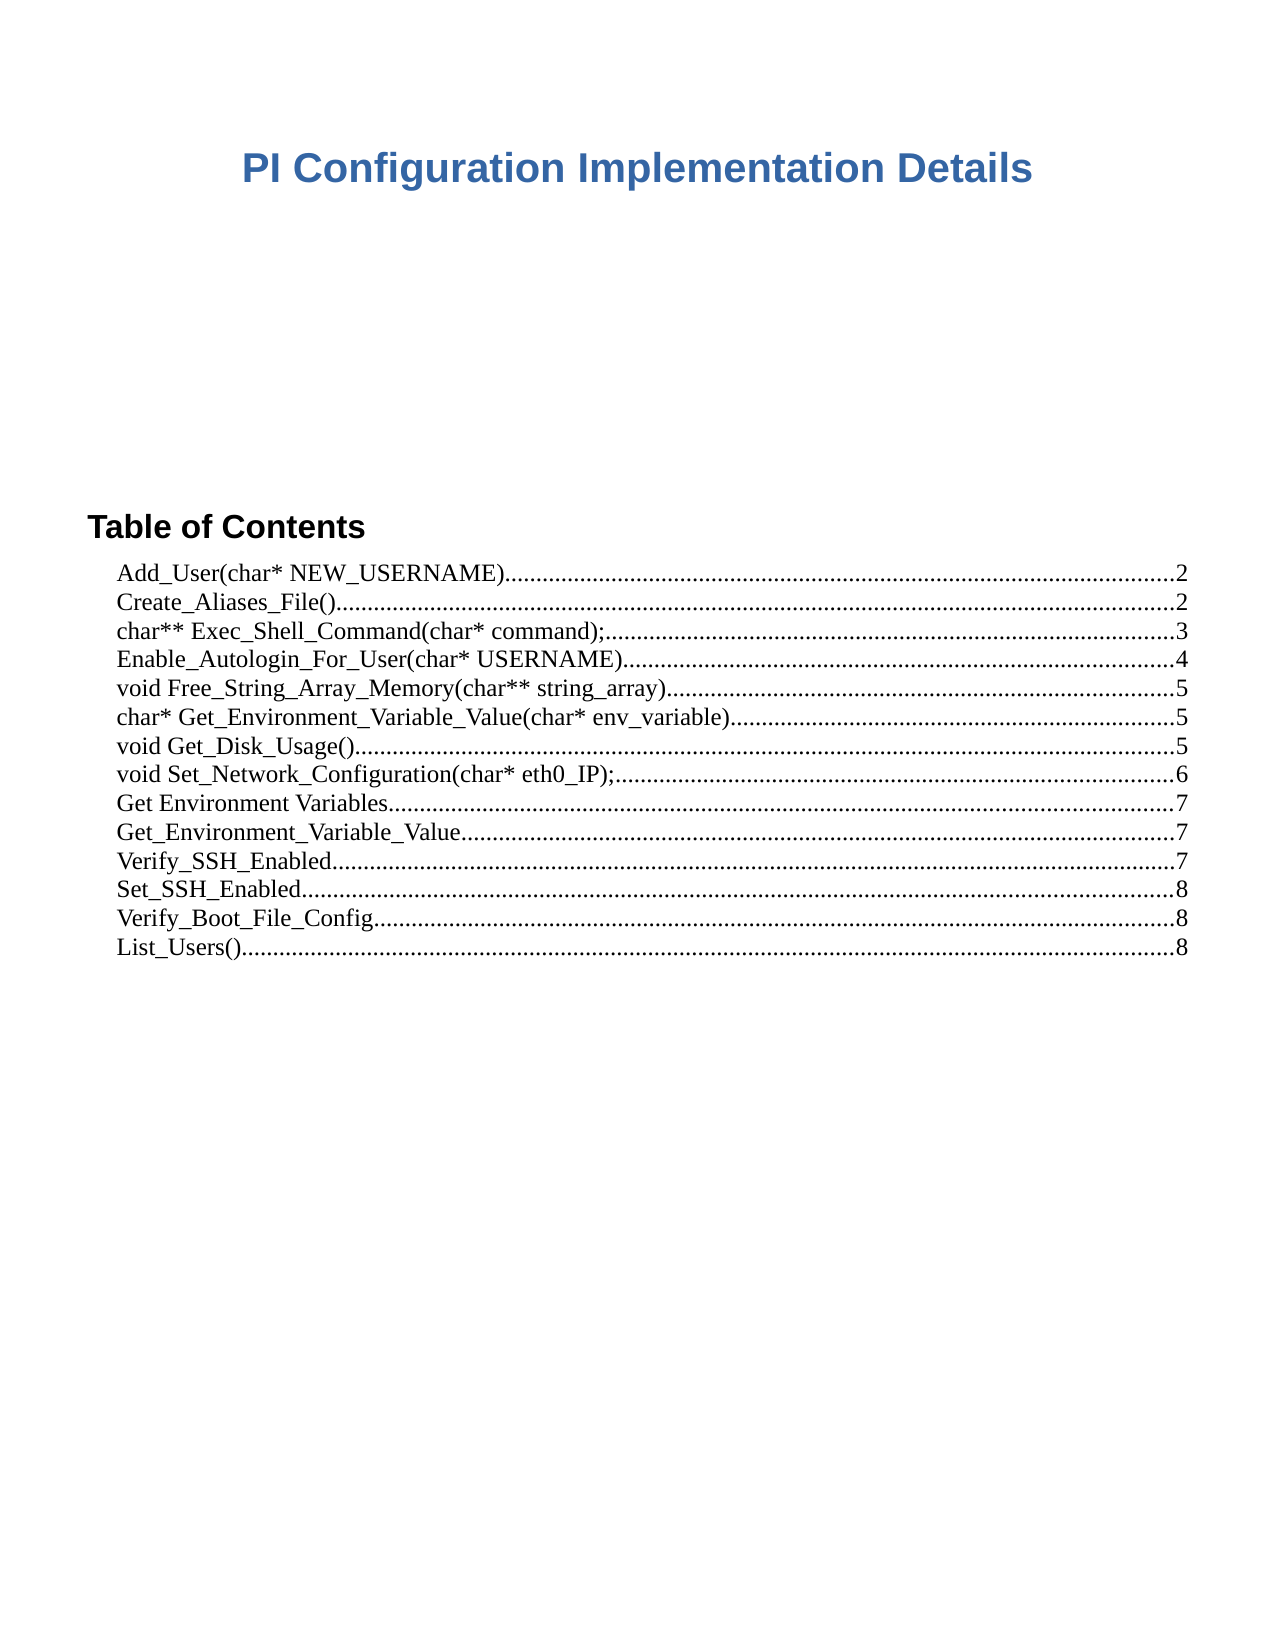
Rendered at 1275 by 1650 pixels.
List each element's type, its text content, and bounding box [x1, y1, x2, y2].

text Verify_Boot_File_Config 8 [116, 903, 1188, 932]
text char** Exec_Shell_Command(char* command); 3 [116, 616, 1188, 644]
text Verify_SSH_Enabled 7 [116, 846, 1188, 874]
text Create_Aliases_File() 2 [116, 587, 1188, 616]
subtitle Table of Contents [87, 507, 1188, 546]
text char* Get_Environment_Variable_Value(char* env_variable) 5 [116, 702, 1188, 731]
text Add_User(char* NEW_USERNAME) 2 [116, 558, 1188, 587]
text List_Users() 8 [116, 932, 1188, 961]
text Set_SSH_Enabled 8 [116, 874, 1188, 903]
text void Set_Network_Configuration(char* eth0_IP); 6 [116, 759, 1188, 788]
title PI Configuration Implementation Details [87, 143, 1188, 191]
text void Free_String_Array_Memory(char** string_array) 5 [116, 673, 1188, 702]
text Enable_Autologin_For_User(char* USERNAME) 4 [116, 644, 1188, 673]
text void Get_Disk_Usage() 5 [116, 731, 1188, 759]
text Get Environment Variables 7 [116, 788, 1188, 817]
text Get_Environment_Variable_Value 7 [116, 817, 1188, 846]
